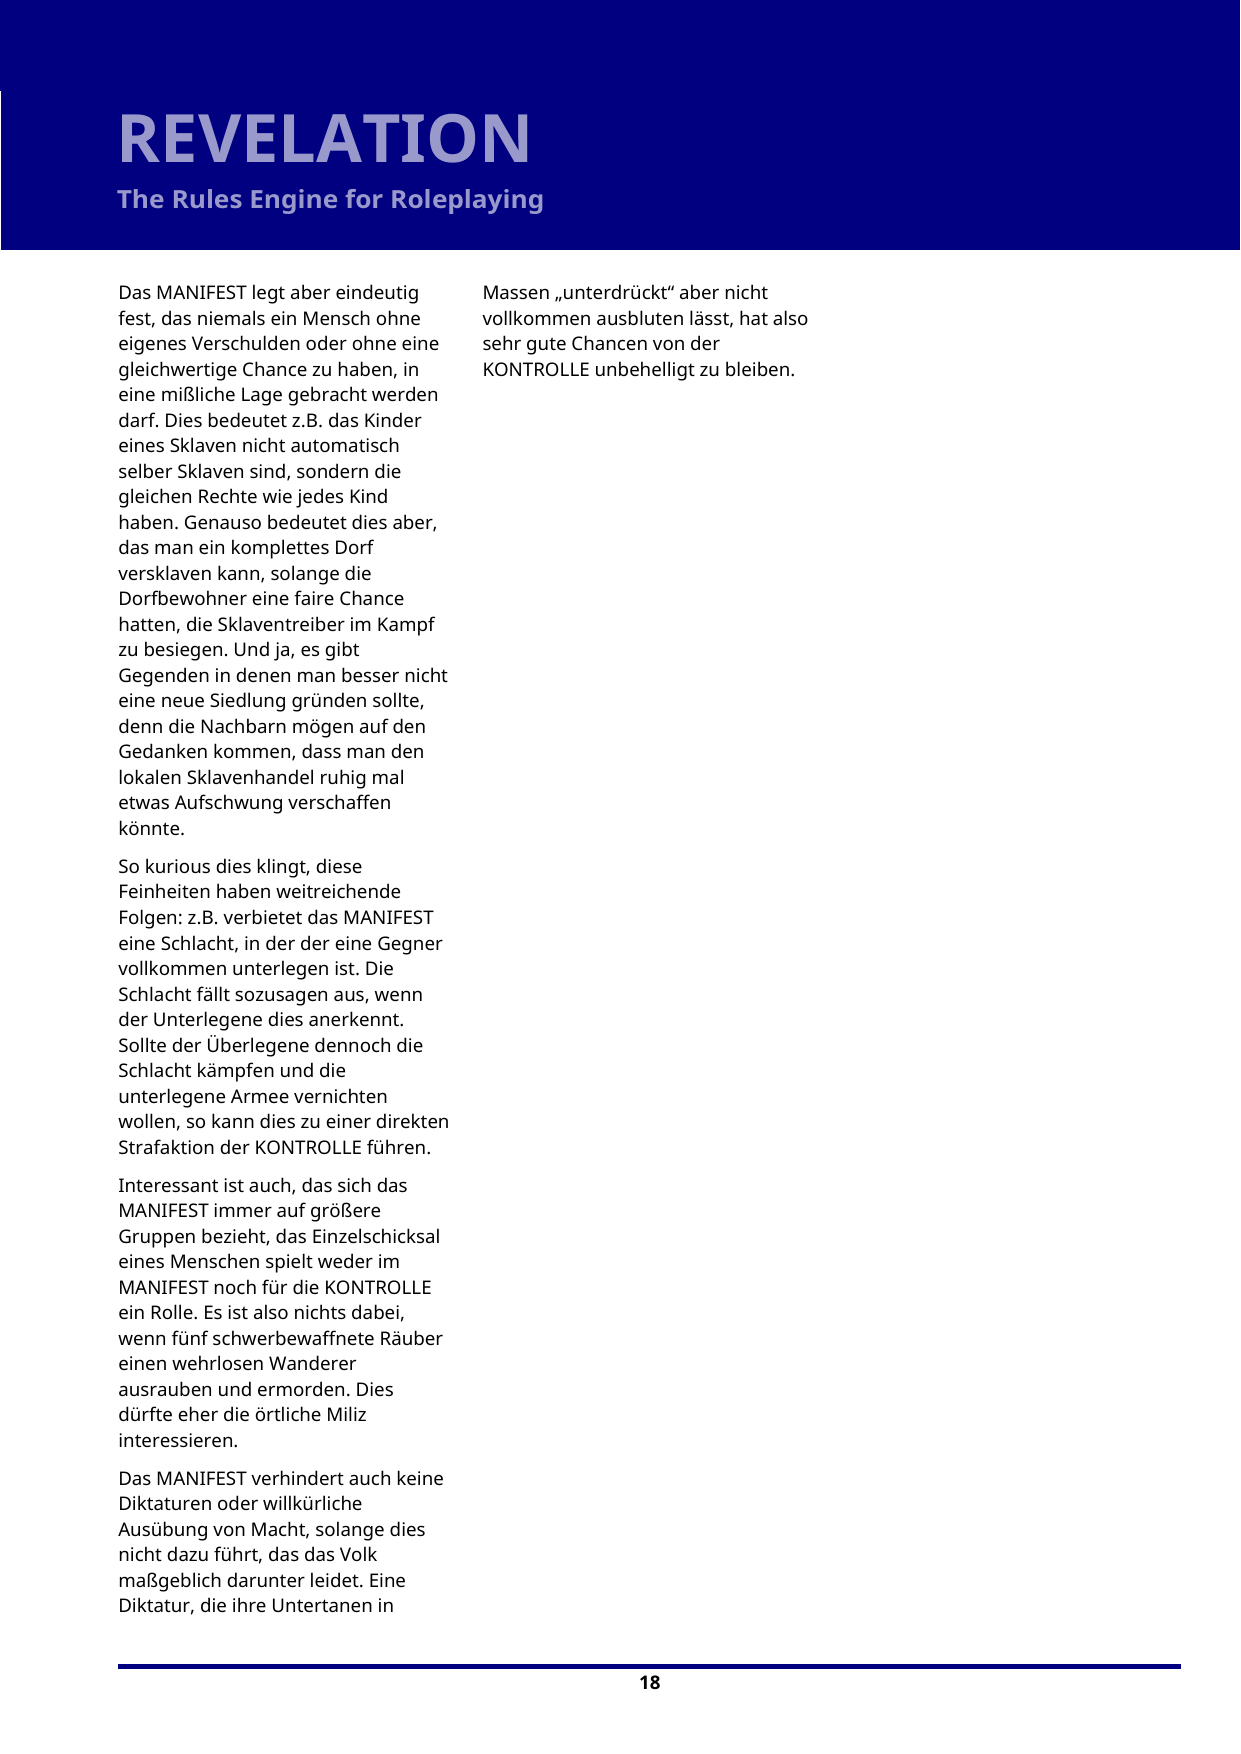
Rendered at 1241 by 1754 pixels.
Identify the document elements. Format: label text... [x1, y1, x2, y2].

text So kurious dies klingt, diese Feinheiten haben weitreichende Folgen: z.B. verbietet das MANIFEST eine Schlacht, in der der eine Gegner vollkommen unterlegen ist. Die Schlacht fällt sozusagen aus, wenn der Unterlegene dies anerkennt. Sollte der Überlegene dennoch die Schlacht kämpfen und die unterlegene Armee vernichten wollen, so kann dies zu einer direkten Strafaktion der KONTROLLE führen. [118, 853, 453, 1159]
text Das MANIFEST legt aber eindeutig fest, das niemals ein Mensch ohne eigenes Verschulden oder ohne eine gleichwertige Chance zu haben, in eine mißliche Lage gebracht werden darf. Dies bedeutet z.B. das Kinder eines Sklaven nicht automatisch selber Sklaven sind, sondern die gleichen Rechte wie jedes Kind haben. Genauso bedeutet dies aber, das man ein komplettes Dorf versklaven kann, solange die Dorfbewohner eine faire Chance hatten, die Sklaventreiber im Kampf zu besiegen. Und ja, es gibt Gegenden in denen man besser nicht eine neue Siedlung gründen sollte, denn die Nachbarn mögen auf den Gedanken kommen, dass man den lokalen Sklavenhandel ruhig mal etwas Aufschwung verschaffen könnte. [118, 279, 453, 841]
text Das MANIFEST verhindert auch keine Diktaturen oder willkürliche Ausübung von Macht, solange dies nicht dazu führt, das das Volk maßgeblich darunter leidet. Eine Diktatur, die ihre Untertanen in [118, 1465, 453, 1618]
text Massen „unterdrückt“ aber nicht vollkommen ausbluten lässt, hat also sehr gute Chancen von der KONTROLLE unbehelligt zu bleiben. [482, 279, 817, 381]
text Interessant ist auch, das sich das MANIFEST immer auf größere Gruppen bezieht, das Einzelschicksal eines Menschen spielt weder im MANIFEST noch für die KONTROLLE ein Rolle. Es ist also nichts dabei, wenn fünf schwerbewaffnete Räuber einen wehrlosen Wanderer ausrauben und ermorden. Dies dürfte eher die örtliche Miliz interessieren. [118, 1172, 453, 1453]
